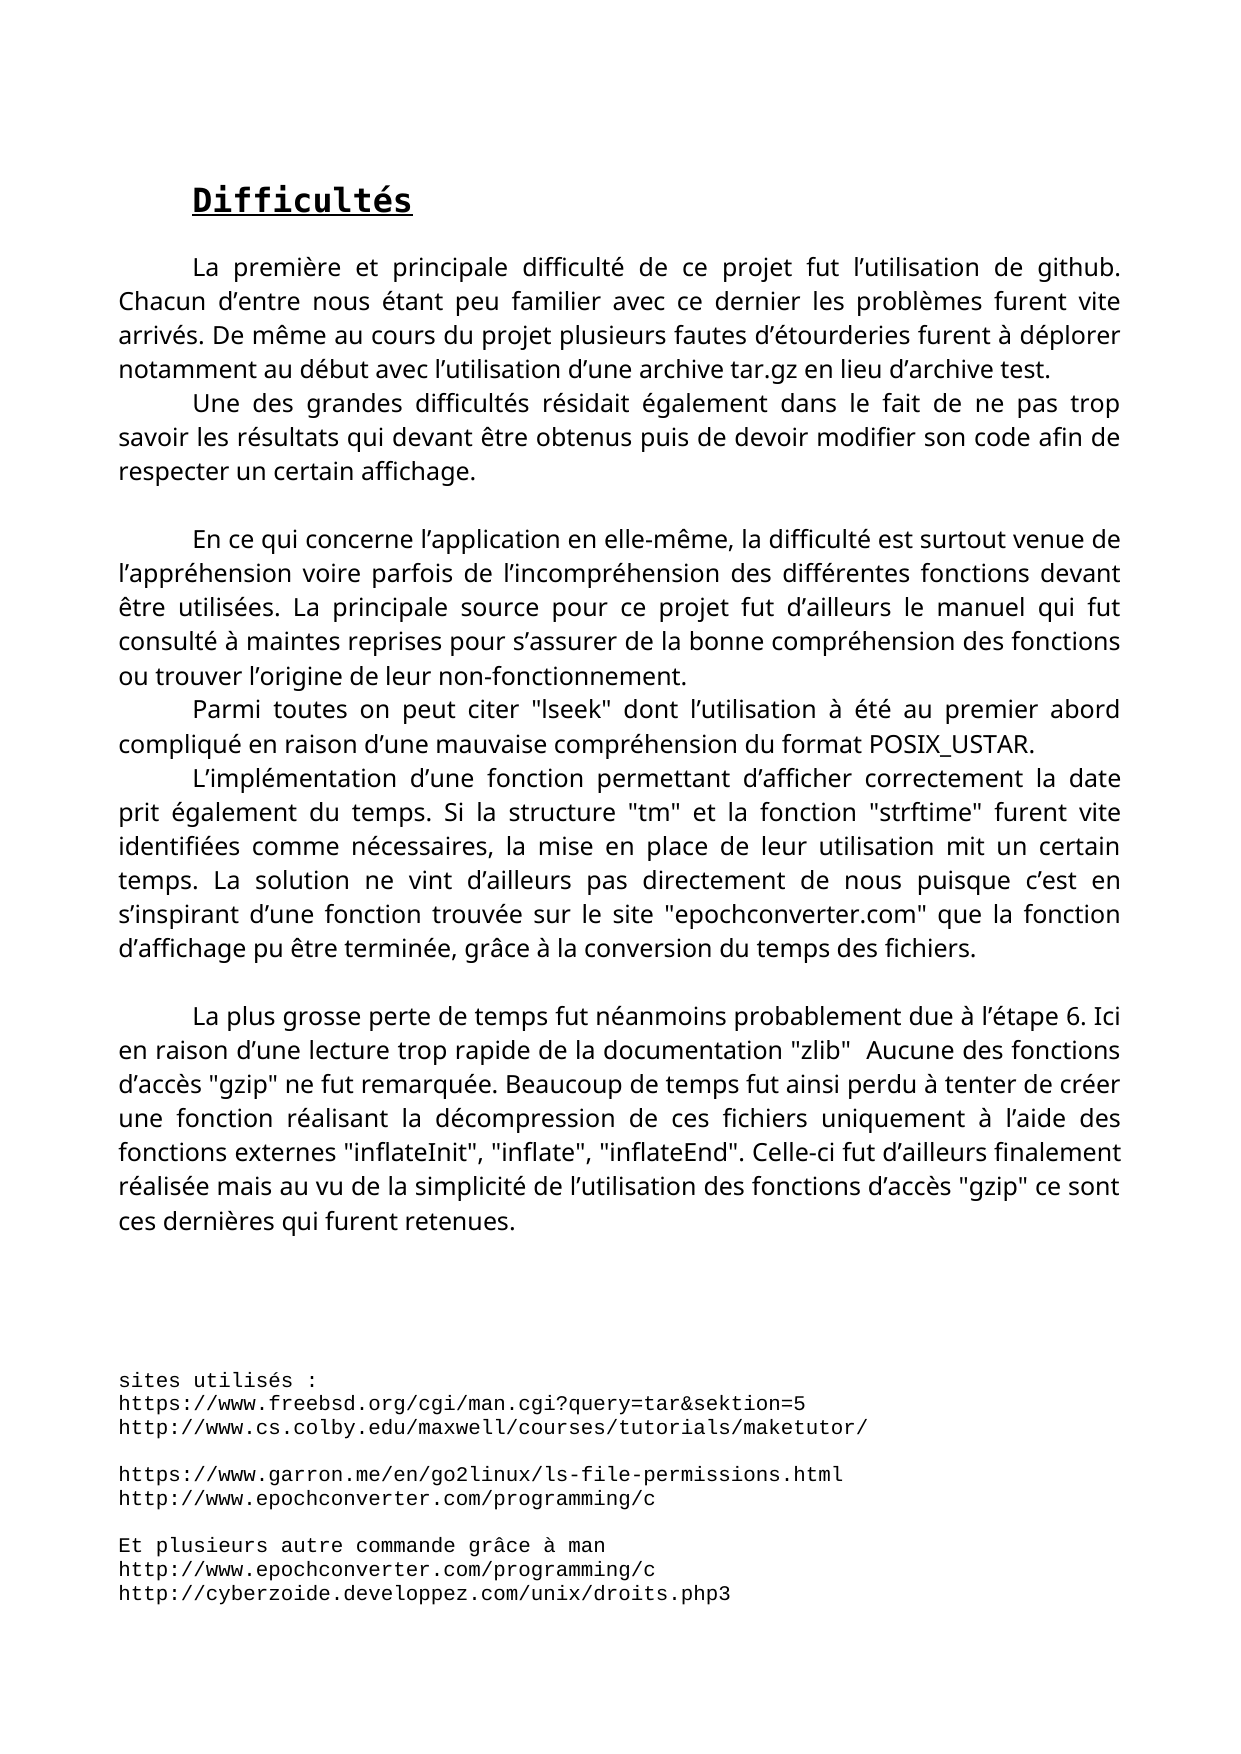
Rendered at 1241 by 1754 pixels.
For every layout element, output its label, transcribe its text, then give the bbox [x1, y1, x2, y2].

text http://www.cs.colby.edu/maxwell/courses/tutorials/maketutor/ [118, 1417, 1122, 1441]
text https://www.garron.me/en/go2linux/ls-file-permissions.html [118, 1464, 1122, 1488]
text Parmi toutes on peut citer "lseek" dont l’utilisation à été au premier abord compliqué en raison d’une mauvaise compréhension du format POSIX_USTAR. [118, 692, 1122, 760]
text http://www.epochconverter.com/programming/c [118, 1488, 1122, 1512]
text La plus grosse perte de temps fut néanmoins probablement due à l’étape 6. Ici en raison d’une lecture trop rapide de la documentation "zlib" Aucune des fonctions d’accès "gzip" ne fut remarquée. Beaucoup de temps fut ainsi perdu à tenter de créer une fonction réalisant la décompression de ces fichiers uniquement à l’aide des fonctions externes "inflateInit", "inflate", "inflateEnd". Celle-ci fut d’ailleurs finalement réalisée mais au vu de la simplicité de l’utilisation des fonctions d’accès "gzip" ce sont ces dernières qui furent retenues. [118, 999, 1122, 1237]
text http://www.epochconverter.com/programming/c [118, 1559, 1122, 1583]
text http://cyberzoide.developpez.com/unix/droits.php3 [118, 1583, 1122, 1606]
text Difficultés [118, 181, 1122, 220]
text https://www.freebsd.org/cgi/man.cgi?query=tar&sektion=5 [118, 1393, 1122, 1417]
text Une des grandes difficultés résidait également dans le fait de ne pas trop savoir les résultats qui devant être obtenus puis de devoir modifier son code afin de respecter un certain affichage. [118, 386, 1122, 488]
text Et plusieurs autre commande grâce à man [118, 1535, 1122, 1559]
text L’implémentation d’une fonction permettant d’afficher correctement la date prit également du temps. Si la structure "tm" et la fonction "strftime" furent vite identifiées comme nécessaires, la mise en place de leur utilisation mit un certain temps. La solution ne vint d’ailleurs pas directement de nous puisque c’est en s’inspirant d’une fonction trouvée sur le site "epochconverter.com" que la fonction d’affichage pu être terminée, grâce à la conversion du temps des fichiers. [118, 760, 1122, 965]
text La première et principale difficulté de ce projet fut l’utilisation de github. Chacun d’entre nous étant peu familier avec ce dernier les problèmes furent vite arrivés. De même au cours du projet plusieurs fautes d’étourderies furent à déplorer notamment au début avec l’utilisation d’une archive tar.gz en lieu d’archive test. [118, 249, 1122, 386]
text En ce qui concerne l’application en elle-même, la difficulté est surtout venue de l’appréhension voire parfois de l’incompréhension des différentes fonctions devant être utilisées. La principale source pour ce projet fut d’ailleurs le manuel qui fut consulté à maintes reprises pour s’assurer de la bonne compréhension des fonctions ou trouver l’origine de leur non-fonctionnement. [118, 522, 1122, 692]
text sites utilisés : [118, 1370, 1122, 1393]
